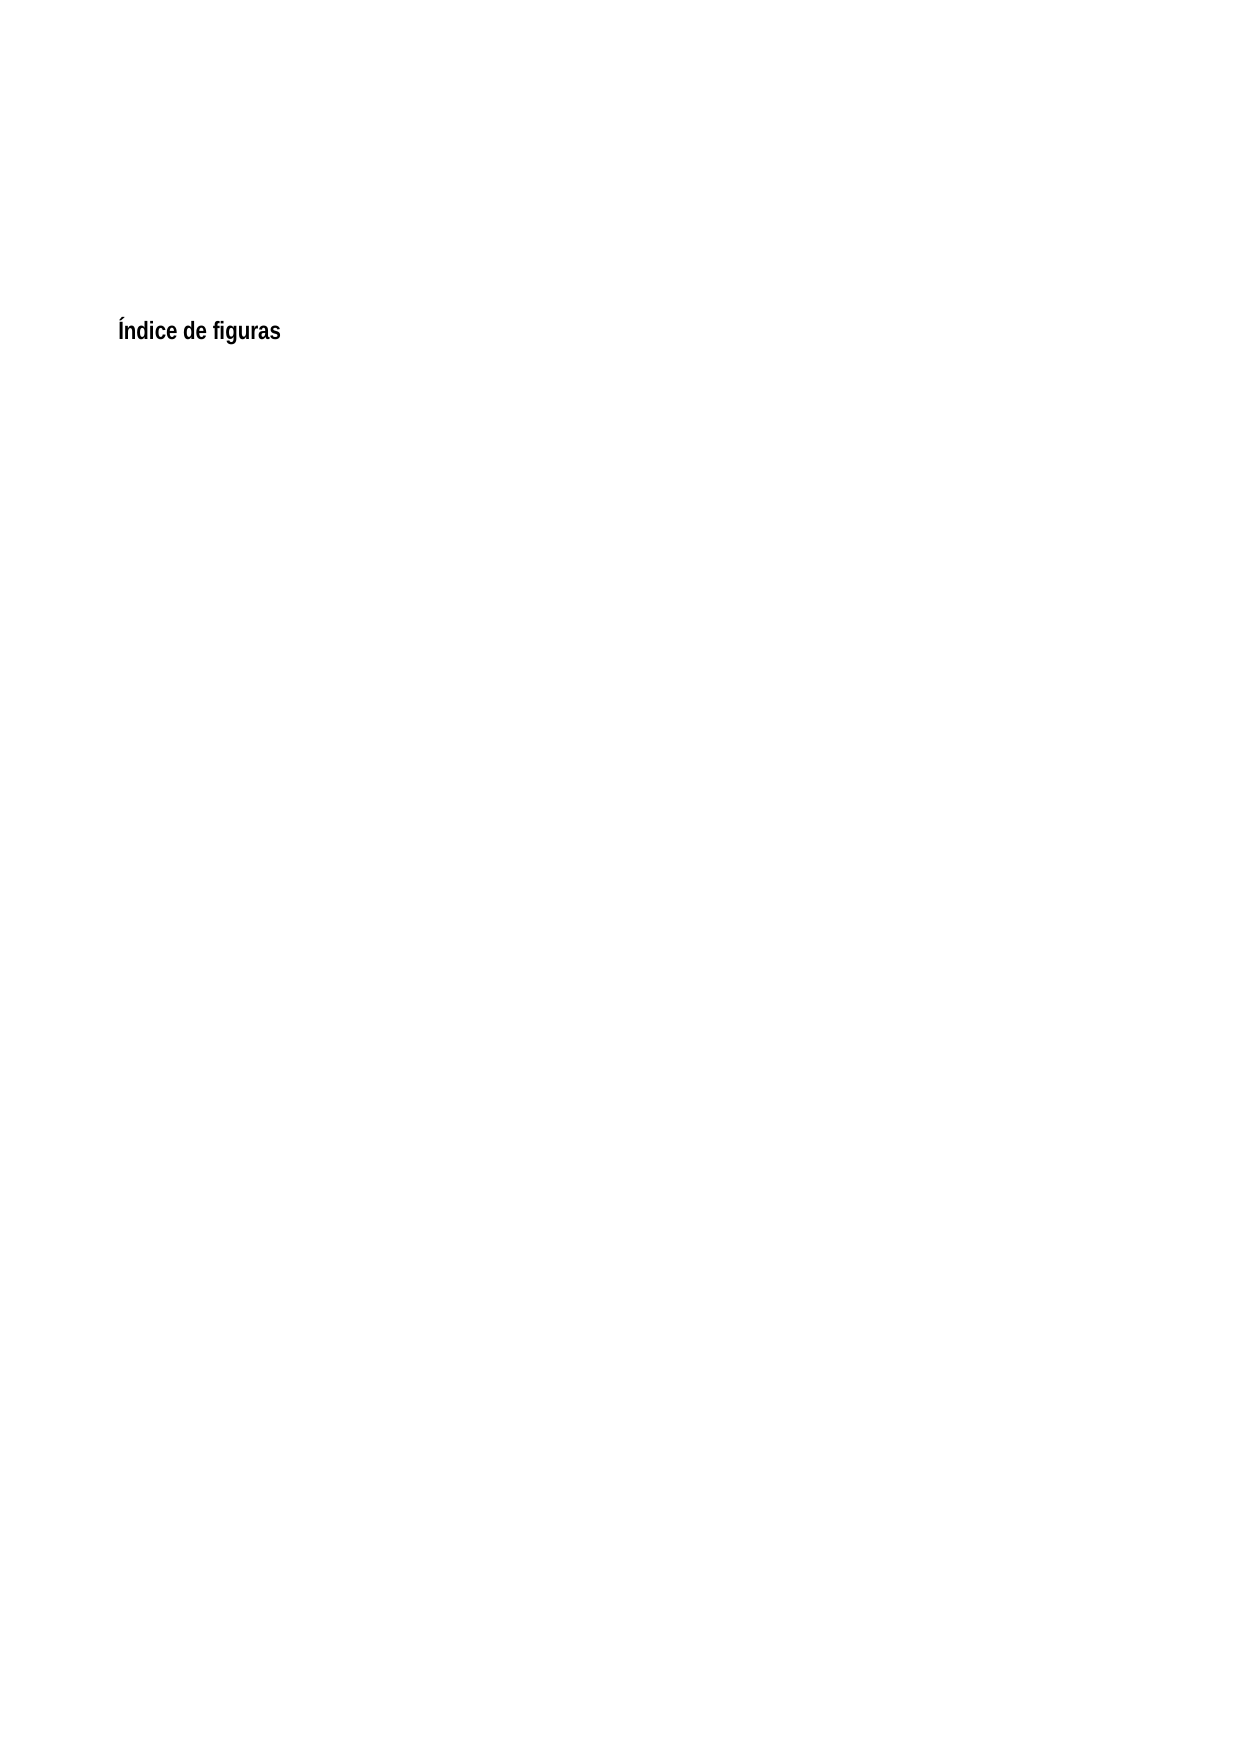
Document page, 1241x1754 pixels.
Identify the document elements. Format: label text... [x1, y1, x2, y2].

text Índice de figuras [118, 316, 1122, 345]
